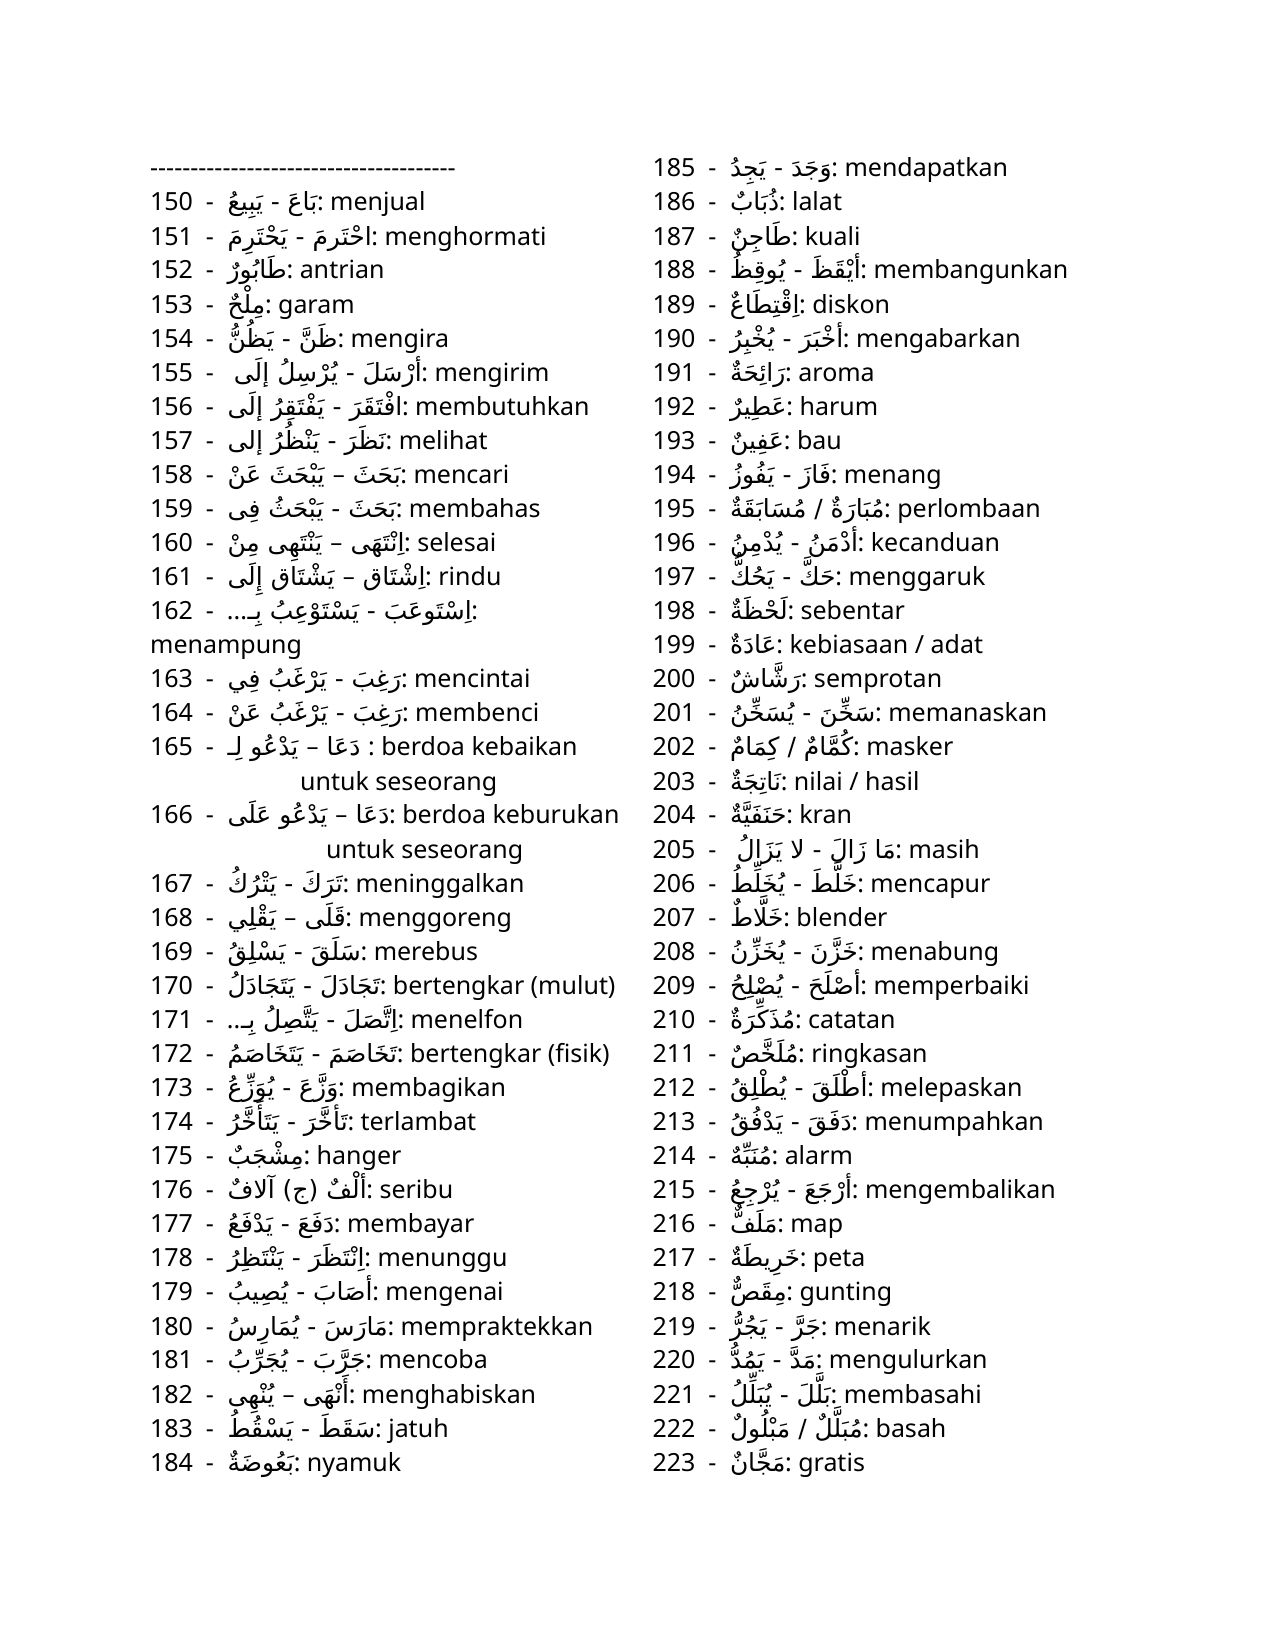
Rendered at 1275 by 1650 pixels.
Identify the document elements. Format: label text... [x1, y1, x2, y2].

text 166 - دَعَا – يَدْعُو عَلَى: berdoa keburukan [150, 797, 622, 831]
text 172 - تَخَاصَمَ - يَتَخَاصَمُ: bertengkar (fisik) [150, 1036, 622, 1070]
text 199 - عَادَةٌ: kebiasaan / adat [652, 627, 1125, 661]
text 174 - تَأخَّرَ - يَتَأَخَّرُ: terlambat [150, 1104, 622, 1138]
text 208 - خَزَّنَ - يُخَزِّنُ: menabung [652, 933, 1125, 967]
text 196 - أدْمَنُ - يُدْمِنُ: kecanduan [652, 525, 1125, 559]
text 150 - بَاعَ - يَبِيعُ: menjual [150, 184, 622, 218]
text 220 - مَدَّ - يَمُدُّ: mengulurkan [652, 1342, 1125, 1376]
text 154 - ظَنَّ - يَظُنُّ: mengira [150, 320, 622, 354]
text 163 - رَغِبَ - يَرْغَبُ فِي: mencintai [150, 661, 622, 695]
text 217 - خَرِيطَةٌ: peta [652, 1240, 1125, 1274]
text 189 - اِقْتِطَاعٌ: diskon [652, 286, 1125, 320]
text 168 - قَلَى – يَقْلِي: menggoreng [150, 899, 622, 933]
text 182 - أَنْهَى – يُنْهِى: menghabiskan [150, 1376, 622, 1410]
text 215 - أرْجَعَ - يُرْجِعُ: mengembalikan [652, 1172, 1125, 1206]
text 195 - مُبَارَةٌ / مُسَابَقَةٌ: perlombaan [652, 491, 1125, 525]
text -------------------------------------- [150, 150, 622, 184]
text 151 - احْتَرمَ - يَحْتَرِمَ: menghormati [150, 218, 622, 252]
text 209 - أصْلَحَ - يُصْلِحُ: memperbaiki [652, 967, 1125, 1002]
text 188 - أيْقَظَ - يُوقِظُ: membangunkan [652, 252, 1125, 286]
text 173 - وَزَّعَ - يُوَزِّعُ: membagikan [150, 1070, 622, 1104]
text untuk seseorang [150, 831, 622, 865]
text 211 - مُلَخَّصٌ: ringkasan [652, 1036, 1125, 1070]
text 176 - ألْفٌ (ج) آلافٌ: seribu [150, 1172, 622, 1206]
text 162 - ...اِسْتَوعَبَ - يَسْتَوْعِبُ بِـ: menampung [150, 593, 622, 661]
text 155 - أرْسَلَ - يُرْسِلُ إلَى: mengirim [150, 354, 622, 388]
text 192 - عَطِيرٌ: harum [652, 388, 1125, 422]
text 180 - مَارَسَ - يُمَارِسُ: mempraktekkan [150, 1308, 622, 1342]
text 181 - جَرَّبَ - يُجَرِّبُ: mencoba [150, 1342, 622, 1376]
text 160 - اِنْتَهَى – يَنْتَهِى مِنْ: selesai [150, 525, 622, 559]
text 171 - ..اِتَّصَلَ - يَتَّصِلُ بِـ: menelfon [150, 1002, 622, 1036]
text 210 - مُذَكِّرَةٌ: catatan [652, 1002, 1125, 1036]
text 152 - طَابُورٌ: antrian [150, 252, 622, 286]
text 156 - افْتَقَرَ - يَفْتَقِرُ إلَى: membutuhkan [150, 388, 622, 422]
text 183 - سَقَطَ - يَسْقُطُ: jatuh [150, 1410, 622, 1444]
text 201 - سَخِّنَ - يُسَخِّنُ: memanaskan [652, 695, 1125, 729]
text 193 - عَفِينٌ: bau [652, 422, 1125, 457]
text 202 - كُمَّامٌ / كِمَامٌ: masker [652, 729, 1125, 763]
text 207 - خَلَّاطٌ: blender [652, 899, 1125, 933]
text 187 - طَاجِنٌ: kuali [652, 218, 1125, 252]
text 169 - سَلَقَ - يَسْلِقُ: merebus [150, 933, 622, 967]
text 165 - دَعَا – يَدْعُو لِـ : berdoa kebaikan [150, 729, 622, 763]
text 167 - تَرَكَ - يَتْرُكُ: meninggalkan [150, 865, 622, 899]
text 204 - حَنَفَيَّةٌ: kran [652, 797, 1125, 831]
text 203 - نَاتِجَةٌ: nilai / hasil [652, 763, 1125, 797]
text 184 - بَعُوضَةٌ: nyamuk [150, 1444, 622, 1478]
text untuk seseorang [150, 763, 622, 797]
text 213 - دَفَقَ - يَدْفُقُ: menumpahkan [652, 1104, 1125, 1138]
text 157 - نَظَرَ - يَنْظُرُ إلى: melihat [150, 422, 622, 457]
text 191 - رَائِحَةٌ: aroma [652, 354, 1125, 388]
text 214 - مُنَبِّهٌ: alarm [652, 1138, 1125, 1172]
text 158 - بَحَثَ – يَبْحَثَ عَنْ: mencari [150, 457, 622, 491]
text 153 - مِلْحٌ: garam [150, 286, 622, 320]
text 200 - رَشَّاشٌ: semprotan [652, 661, 1125, 695]
text 178 - اِنْتَظَرَ - يَنْتَظِرُ: menunggu [150, 1240, 622, 1274]
text 198 - لَحْظَةٌ: sebentar [652, 593, 1125, 627]
text 170 - تَجَادَلَ - يَتَجَادَلُ: bertengkar (mulut) [150, 967, 622, 1002]
text 212 - أطْلَقَ - يُطْلِقُ: melepaskan [652, 1070, 1125, 1104]
text 197 - حَكَّ - يَحُكُّ: menggaruk [652, 559, 1125, 593]
text 219 - جَرَّ - يَجُرُّ: menarik [652, 1308, 1125, 1342]
text 185 - وَجَدَ - يَجِدُ: mendapatkan [652, 150, 1125, 184]
text 177 - دَفَعَ - يَدْفَعُ: membayar [150, 1206, 622, 1240]
text 222 - مُبَلَّلٌ / مَبْلُولٌ: basah [652, 1410, 1125, 1444]
text 164 - رَغِبَ - يَرْغَبُ عَنْ: membenci [150, 695, 622, 729]
text 175 - مِشْجَبٌ: hanger [150, 1138, 622, 1172]
text 216 - مَلَفٌّ: map [652, 1206, 1125, 1240]
text 206 - خَلَّطَ - يُخَلِّطُ: mencapur [652, 865, 1125, 899]
text 179 - أصَابَ - يُصِيبُ: mengenai [150, 1274, 622, 1308]
text 190 - أخْبَرَ - يُخْبِرُ: mengabarkan [652, 320, 1125, 354]
text 223 - مَجَّانٌ: gratis [652, 1444, 1125, 1478]
text 218 - مِقَصٌّ: gunting [652, 1274, 1125, 1308]
text 194 - فَازَ - يَفُوزُ: menang [652, 457, 1125, 491]
text 221 - بَلَّلَ - يُبَلِّلُ: membasahi [652, 1376, 1125, 1410]
text 186 - ذُبَابٌ: lalat [652, 184, 1125, 218]
text 205 - مَا زَالَ - لا يَزَالُ: masih [652, 831, 1125, 865]
text 159 - بَحَثَ - يَبْحَثُ فِى: membahas [150, 491, 622, 525]
text 161 - اِشْتَاق – يَشْتَاق إِلَى: rindu [150, 559, 622, 593]
